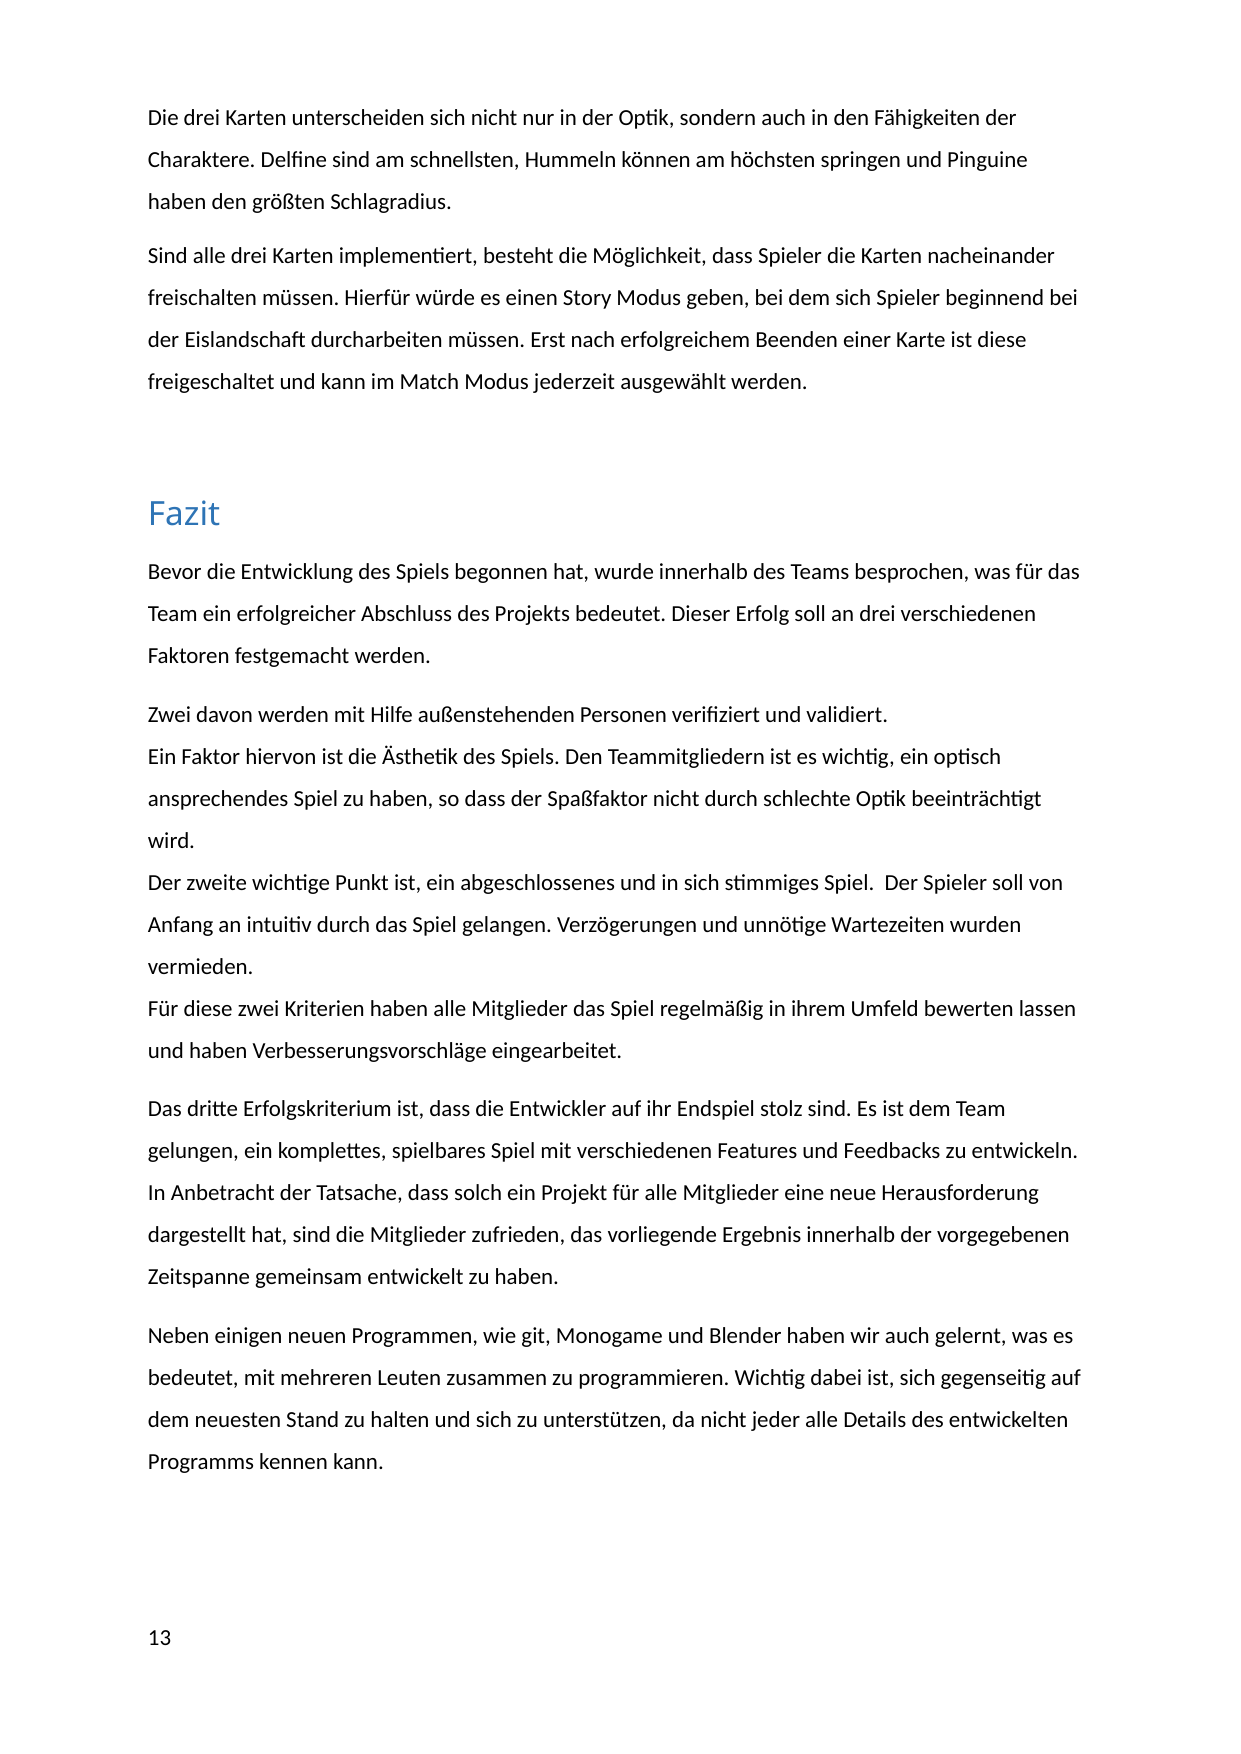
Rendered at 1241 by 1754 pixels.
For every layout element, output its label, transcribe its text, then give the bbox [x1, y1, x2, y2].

text Bevor die Entwicklung des Spiels begonnen hat, wurde innerhalb des Teams besprochen, was für das Team ein erfolgreicher Abschluss des Projekts bedeutet. Dieser Erfolg soll an drei verschiedenen Faktoren festgemacht werden. [148, 557, 1093, 669]
text Zwei davon werden mit Hilfe außenstehenden Personen verifiziert und validiert. Ein Faktor hiervon ist die Ästhetik des Spiels. Den Teammitgliedern ist es wichtig, ein optisch ansprechendes Spiel zu haben, so dass der Spaßfaktor nicht durch schlechte Optik beeinträchtigt wird. Der zweite wichtige Punkt ist, ein abgeschlossenes und in sich stimmiges Spiel. Der Spieler soll von Anfang an intuitiv durch das Spiel gelangen. Verzögerungen und unnötige Wartezeiten wurden vermieden. Für diese zwei Kriterien haben alle Mitglieder das Spiel regelmäßig in ihrem Umfeld bewerten lassen und haben Verbesserungsvorschläge eingearbeitet. [148, 700, 1093, 1064]
text Die drei Karten unterscheiden sich nicht nur in der Optik, sondern auch in den Fähigkeiten der Charaktere. Delfine sind am schnellsten, Hummeln können am höchsten springen und Pinguine haben den größten Schlagradius. [148, 103, 1093, 215]
text Neben einigen neuen Programmen, wie git, Monogame und Blender haben wir auch gelernt, was es bedeutet, mit mehreren Leuten zusammen zu programmieren. Wichtig dabei ist, sich gegenseitig auf dem neuesten Stand zu halten und sich zu unterstützen, da nicht jeder alle Details des entwickelten Programms kennen kann. [148, 1321, 1093, 1475]
text Sind alle drei Karten implementiert, besteht die Möglichkeit, dass Spieler die Karten nacheinander freischalten müssen. Hierfür würde es einen Story Modus geben, bei dem sich Spieler beginnend bei der Eislandschaft durcharbeiten müssen. Erst nach erfolgreichem Beenden einer Karte ist diese freigeschaltet und kann im Match Modus jederzeit ausgewählt werden. [148, 241, 1093, 395]
text Das dritte Erfolgskriterium ist, dass die Entwickler auf ihr Endspiel stolz sind. Es ist dem Team gelungen, ein komplettes, spielbares Spiel mit verschiedenen Features und Feedbacks zu entwickeln. In Anbetracht der Tatsache, dass solch ein Projekt für alle Mitglieder eine neue Herausforderung dargestellt hat, sind die Mitglieder zufrieden, das vorliegende Ergebnis innerhalb der vorgegebenen Zeitspanne gemeinsam entwickelt zu haben. [148, 1094, 1093, 1290]
subtitle Fazit [148, 489, 1093, 535]
